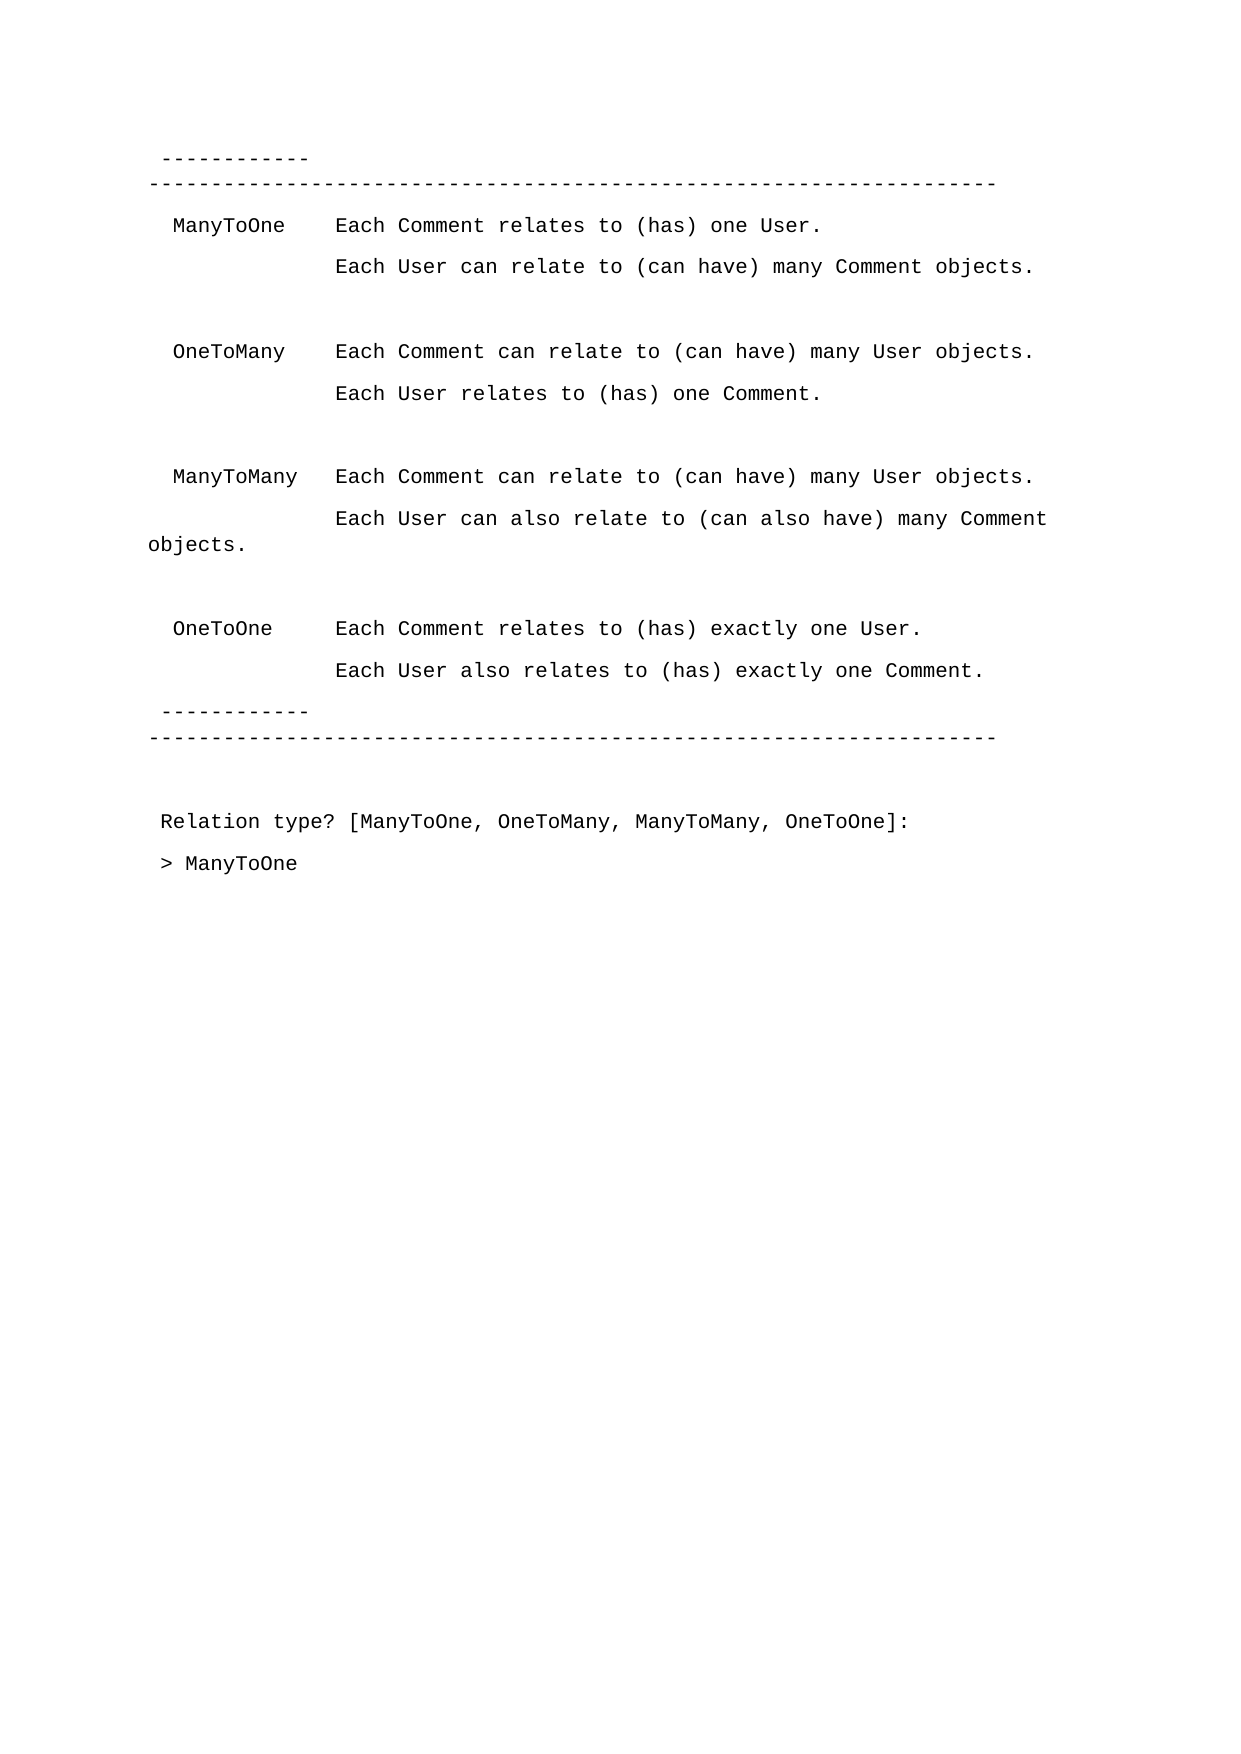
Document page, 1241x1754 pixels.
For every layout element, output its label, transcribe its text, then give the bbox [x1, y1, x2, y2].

text Each User also relates to (has) exactly one Comment. [148, 659, 1093, 683]
text > ManyToOne [148, 853, 1093, 876]
text ManyToMany Each Comment can relate to (can have) many User objects. [148, 467, 1093, 490]
text Relation type? [ManyToOne, OneToMany, ManyToMany, OneToOne]: [148, 811, 1093, 834]
text OneToMany Each Comment can relate to (can have) many User objects. [148, 341, 1093, 364]
text OneToOne Each Comment relates to (has) exactly one User. [148, 618, 1093, 641]
text ------------ -------------------------------------------------------------------- [148, 148, 1093, 196]
text ------------ -------------------------------------------------------------------- [148, 701, 1093, 750]
text Each User relates to (has) one Comment. [148, 382, 1093, 406]
text ManyToOne Each Comment relates to (has) one User. [148, 215, 1093, 238]
text Each User can relate to (can have) many Comment objects. [148, 257, 1093, 280]
text Each User can also relate to (can also have) many Comment objects. [148, 508, 1093, 557]
